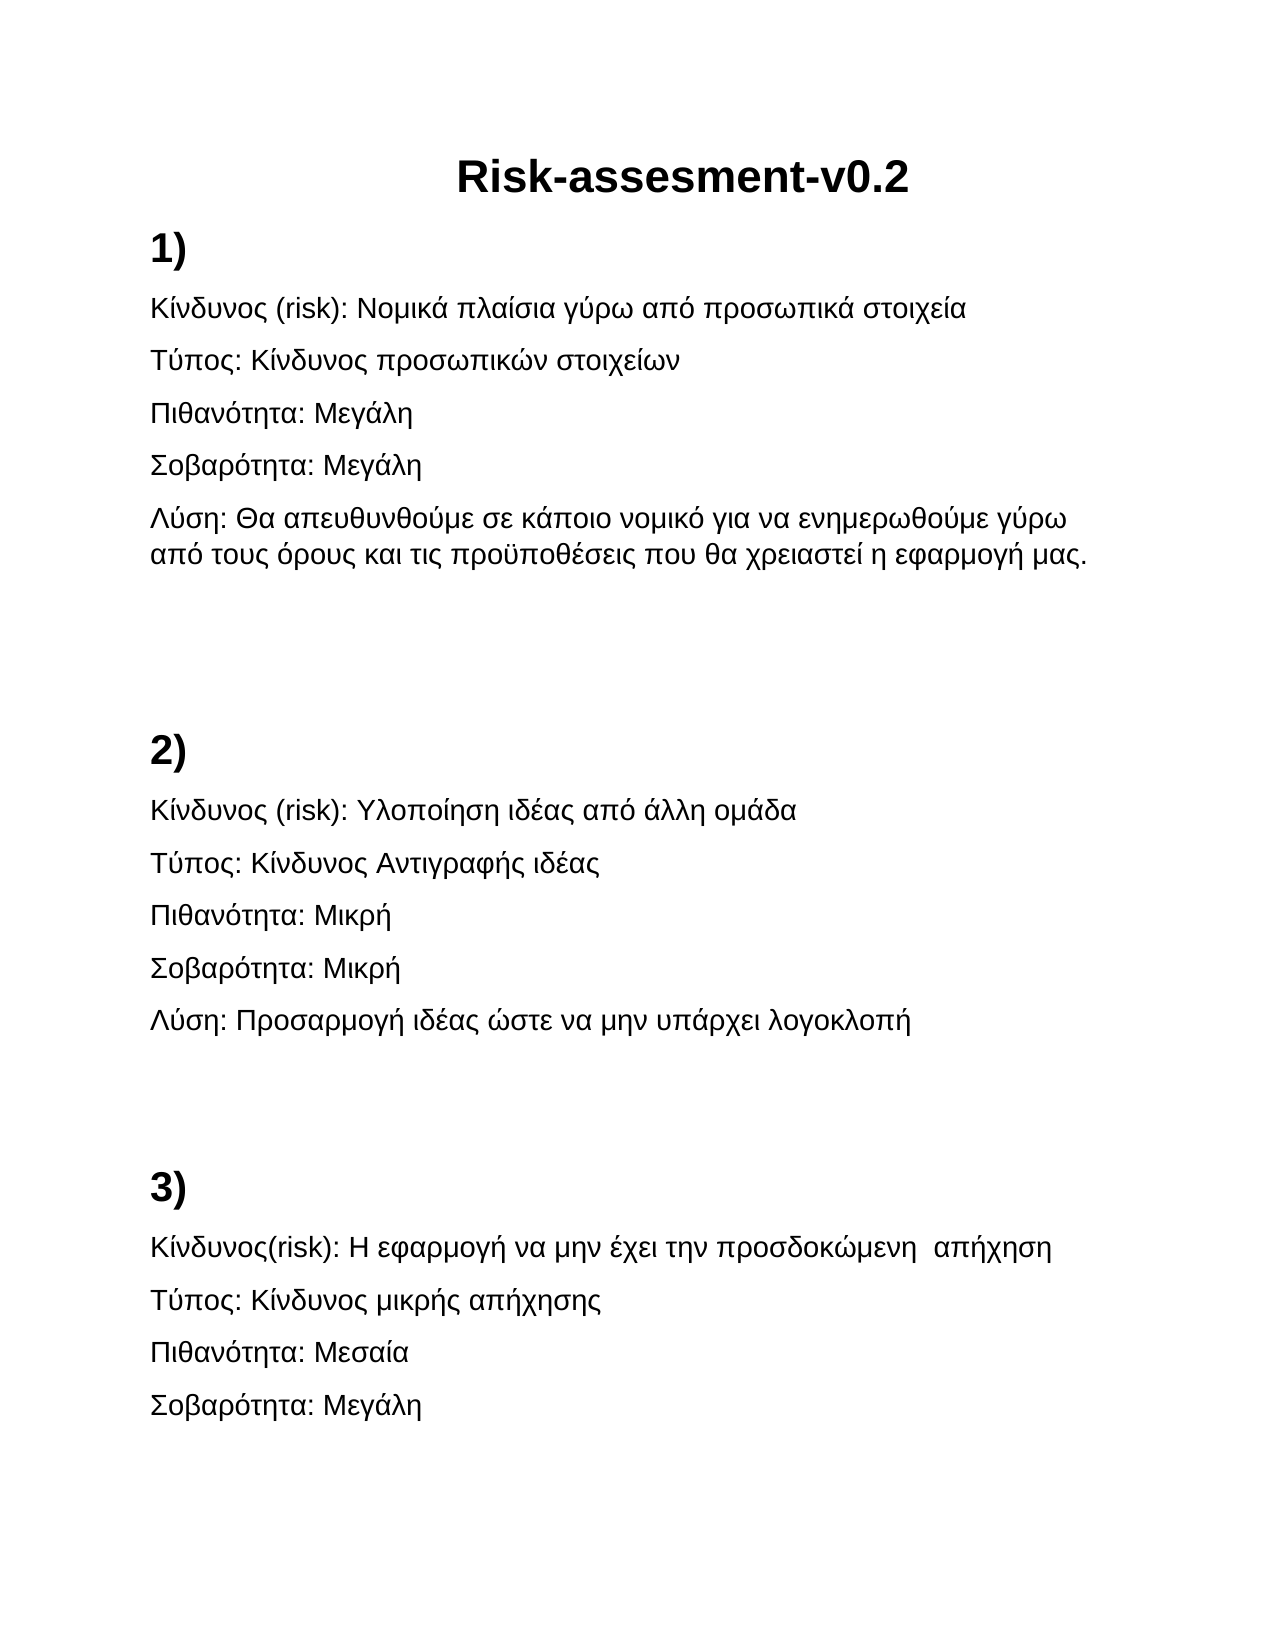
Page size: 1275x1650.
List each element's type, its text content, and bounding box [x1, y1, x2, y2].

text Λύση: Θα απευθυνθούμε σε κάποιο νομικό για να ενημερωθούμε γύρω από τους όρους και τις προϋποθέσεις που θα χρειαστεί η εφαρμογή μας. [150, 501, 1125, 570]
text Πιθανότητα: Μεσαία [150, 1335, 1125, 1369]
text Σοβαρότητα: Μικρή [150, 951, 1125, 984]
text Πιθανότητα: Μικρή [150, 898, 1125, 932]
text Τύπος: Κίνδυνος μικρής απήχησης [150, 1283, 1125, 1316]
text Κίνδυνος (risk): Νομικά πλαίσια γύρω από προσωπικά στοιχεία [150, 291, 1125, 324]
text Κίνδυνος(risk): Η εφαρμογή να μην έχει την προσδοκώμενη απήχηση [150, 1230, 1125, 1264]
text 2) [150, 726, 1125, 773]
text 3) [150, 1162, 1125, 1210]
text Λύση: Προσαρμογή ιδέας ώστε να μην υπάρχει λογοκλοπή [150, 1003, 1125, 1037]
text Κίνδυνος (risk): Υλοποίηση ιδέας από άλλη ομάδα [150, 793, 1125, 827]
text 1) [150, 223, 1125, 271]
text Risk-assesment-v0.2 [150, 150, 1125, 203]
text Πιθανότητα: Μεγάλη [150, 396, 1125, 429]
text Τύπος: Κίνδυνος προσωπικών στοιχείων [150, 343, 1125, 377]
text Σοβαρότητα: Μεγάλη [150, 448, 1125, 482]
text Τύπος: Κίνδυνος Αντιγραφής ιδέας [150, 846, 1125, 879]
text Σοβαρότητα: Μεγάλη [150, 1388, 1125, 1421]
